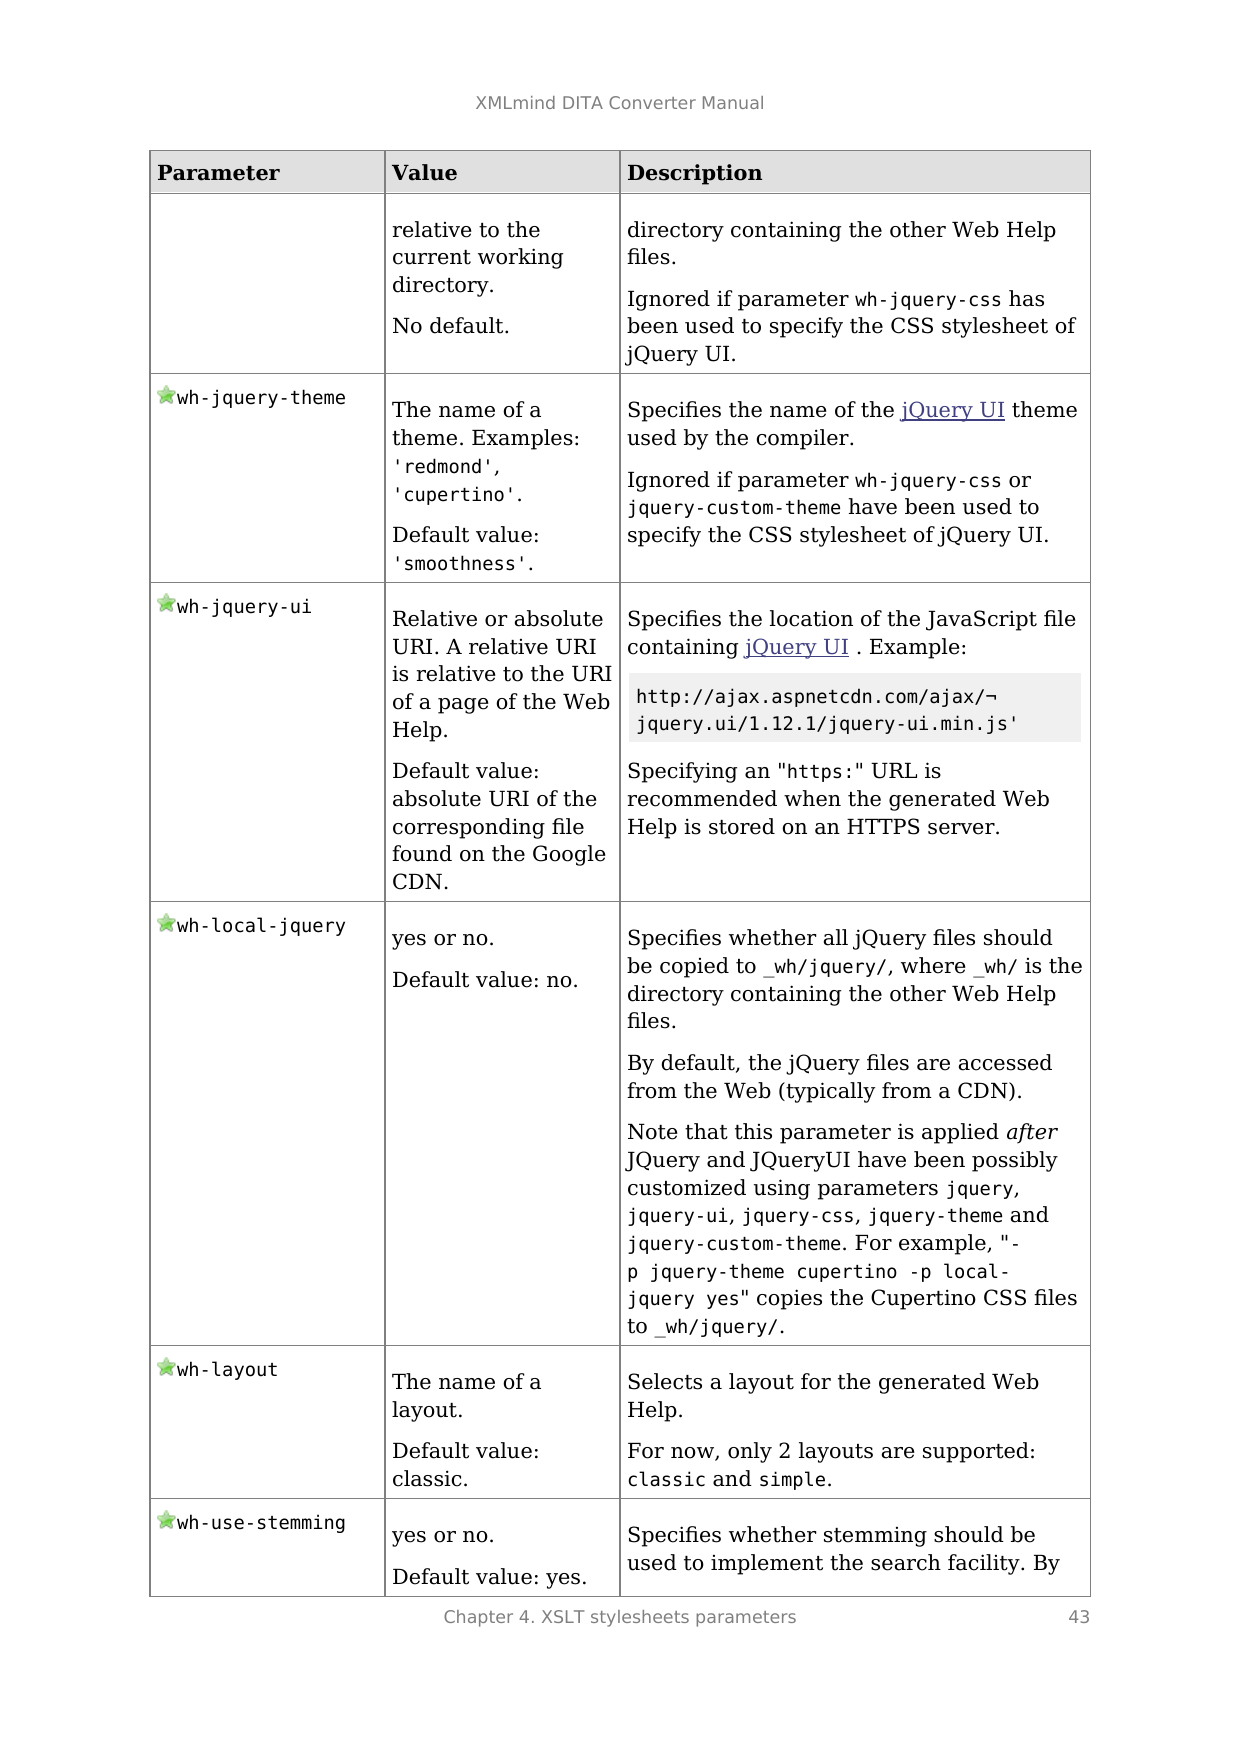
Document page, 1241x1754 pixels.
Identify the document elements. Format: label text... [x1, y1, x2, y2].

table_cell yes or no. Default value: yes. [386, 1499, 619, 1596]
table_cell Selects a layout for the generated Web Help. For now, only 2 layouts are supported: classic and simple. [621, 1346, 1090, 1498]
table_cell Specifies the location of the JavaScript file containing jQuery UI . Example: http://ajax.aspnetcdn.com/ajax/¬ jquery.ui/1.12.1/jquery-ui.min.js' Specifying an "https:" URL is recommended when the generated Web Help is stored on an HTTPS server. [621, 583, 1090, 901]
table_cell wh-jquery-ui [151, 583, 384, 901]
table_cell Specifies the name of the jQuery UI theme used by the compiler. Ignored if parameter wh-jquery-css or jquery-custom-theme have been used to specify the CSS stylesheet of jQuery UI. [621, 374, 1090, 582]
table_cell directory containing the other Web Help files. Ignored if parameter wh-jquery-css has been used to specify the CSS stylesheet of jQuery UI. [621, 194, 1090, 373]
picture [156, 912, 177, 933]
table_header Value [386, 151, 619, 192]
table_header Description [621, 151, 1090, 192]
table_cell Specifies whether stemming should be used to implement the search facility. By [621, 1499, 1090, 1596]
table_cell The name of a theme. Examples: 'redmond', 'cupertino'. Default value: 'smoothness'. [386, 374, 619, 582]
picture [156, 384, 177, 405]
table_header Parameter [151, 151, 384, 192]
table_cell Relative or absolute URI. A relative URI is relative to the URI of a page of the Web Help. Default value: absolute URI of the corresponding file found on the Google CDN. [386, 583, 619, 901]
table_cell wh-local-jquery [151, 902, 384, 1345]
picture [156, 1509, 177, 1530]
table_cell yes or no. Default value: no. [386, 902, 619, 1345]
table_cell The name of a layout. Default value: classic. [386, 1346, 619, 1498]
table_cell [151, 194, 384, 373]
table_cell wh-layout [151, 1346, 384, 1498]
table_cell relative to the current working directory. No default. [386, 194, 619, 373]
table_cell Specifies whether all jQuery files should be copied to _wh/jquery/, where _wh/ is the directory containing the other Web Help files. By default, the jQuery files are accessed from the Web (typically from a CDN). Note that this parameter is applied after JQuery and JQueryUI have been possibly customized using parameters jquery, jquery-ui, jquery-css, jquery-theme and jquery-custom-theme. For example, "-p jquery-theme cupertino -p local-jquery yes" copies the Cupertino CSS files to _wh/jquery/. [621, 902, 1090, 1345]
table_cell wh-use-stemming [151, 1499, 384, 1596]
picture [156, 1356, 177, 1377]
table_cell wh-jquery-theme [151, 374, 384, 582]
picture [156, 593, 177, 613]
